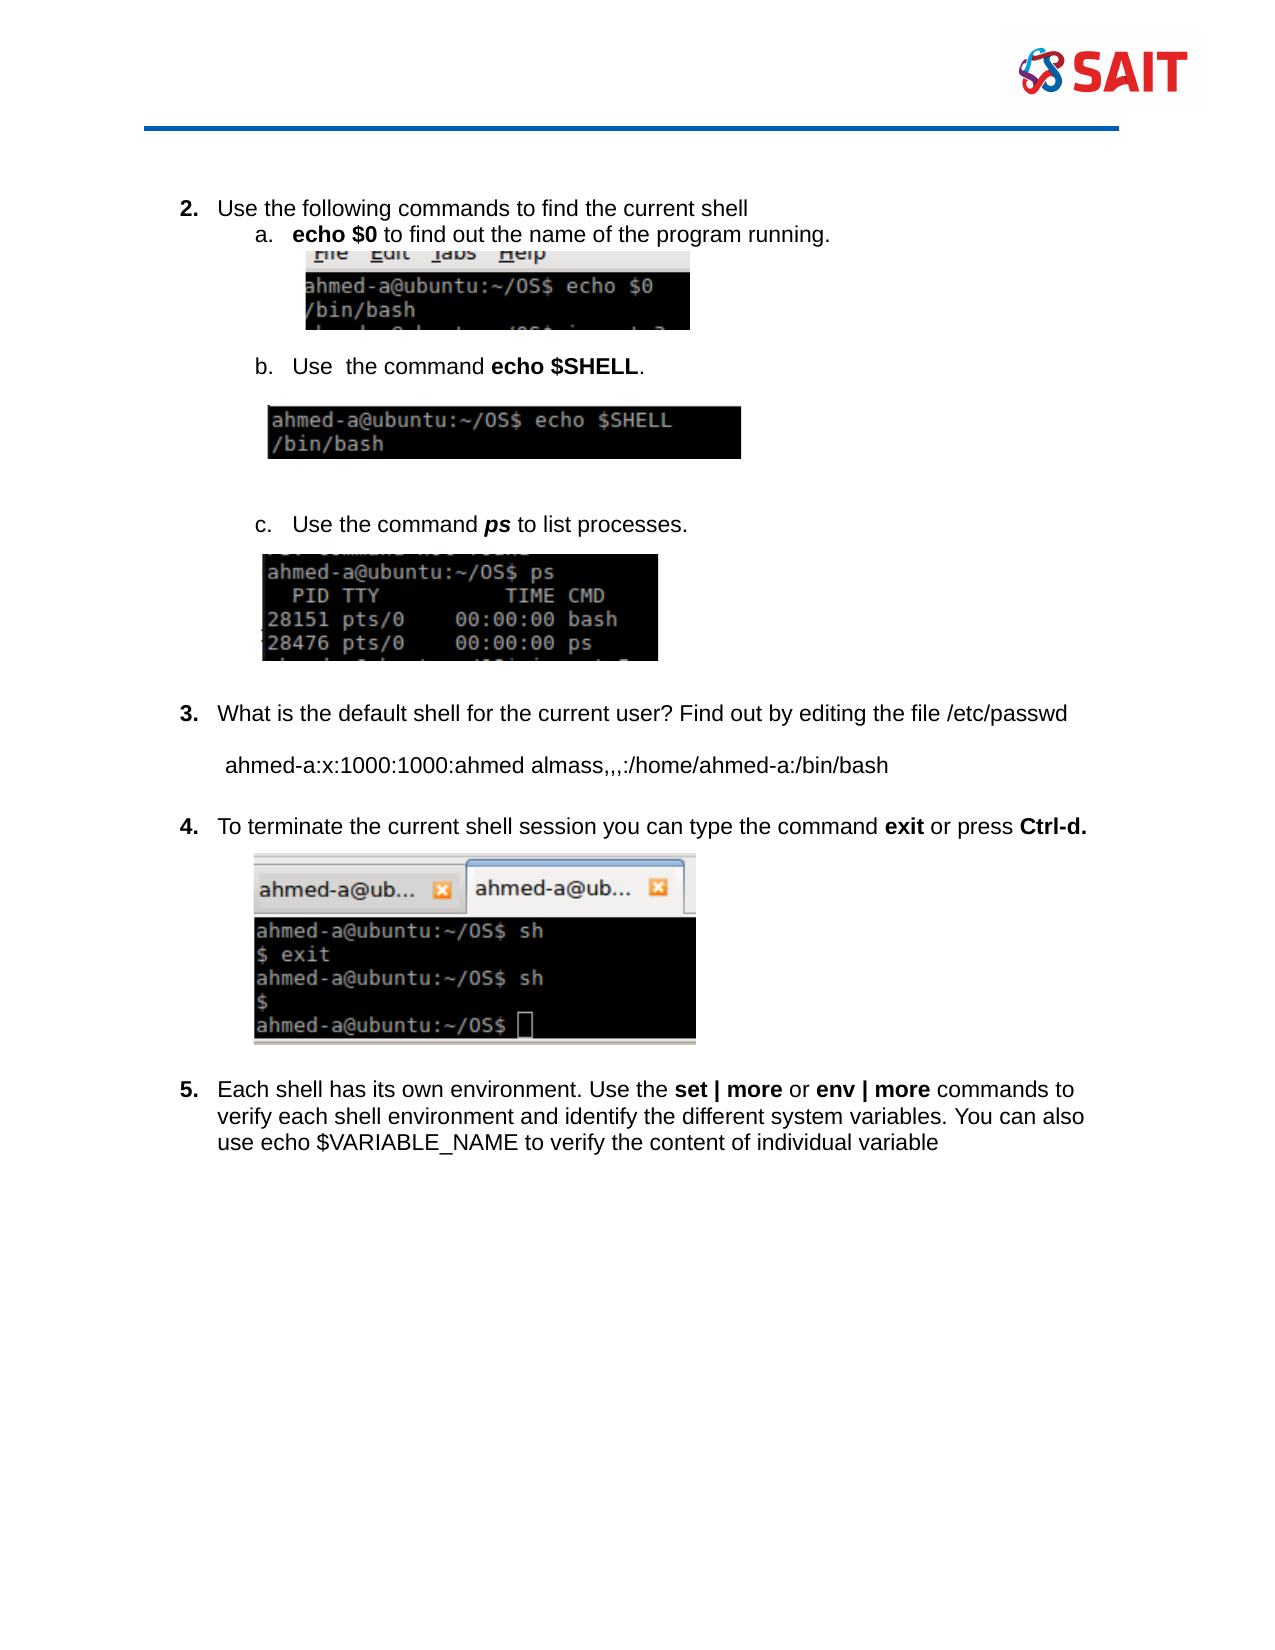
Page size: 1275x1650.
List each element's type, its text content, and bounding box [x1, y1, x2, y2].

list Use the command ps to list processes. [254, 511, 1125, 538]
list Use the command echo $SHELL. [254, 353, 1125, 379]
list To terminate the current shell session you can type the command exit or press Ctrl-d. [179, 813, 1125, 839]
picture [999, 28, 1207, 114]
picture [261, 554, 659, 661]
list What is the default shell for the current user? Find out by editing the file /etc/passwd [179, 699, 1125, 726]
picture [253, 853, 696, 1045]
picture [305, 251, 690, 330]
list Use the following commands to find the current shell [179, 195, 1125, 221]
picture [267, 405, 742, 459]
list Each shell has its own environment. Use the set | more or env | more commands to verify each shell environment and identify the different system variables. You can also use echo $VARIABLE_NAME to verify the content of individual variable [179, 1076, 1125, 1155]
list echo $0 to find out the name of the program running. [254, 221, 1125, 248]
text ahmed-a:x:1000:1000:ahmed almass,,,:/home/ahmed-a:/bin/bash [150, 752, 1125, 779]
